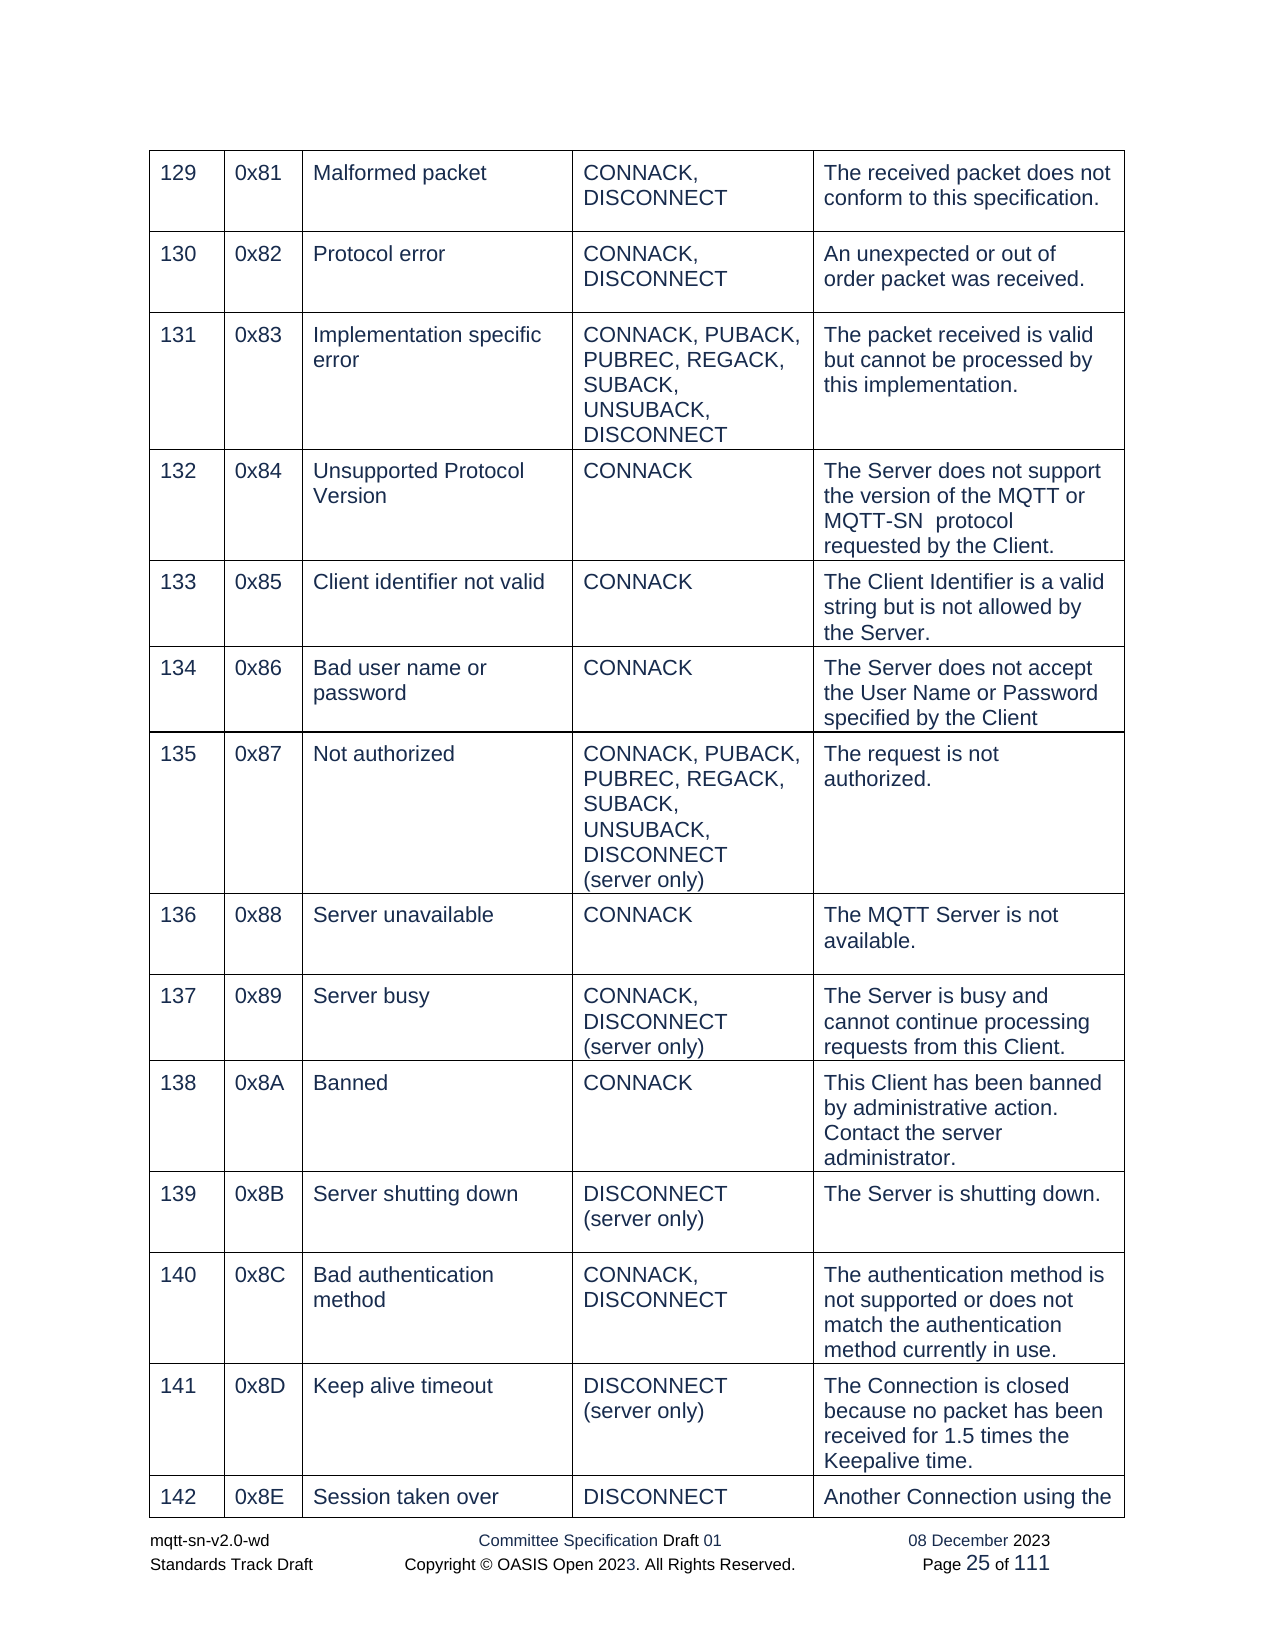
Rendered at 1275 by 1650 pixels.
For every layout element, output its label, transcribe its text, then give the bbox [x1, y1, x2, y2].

table_cell The authentication method is not supported or does not match the authentication method currently in use. [814, 1253, 1124, 1363]
table_cell 0x8B [225, 1172, 302, 1252]
table_cell 138 [150, 1061, 224, 1171]
table_cell CONNACK [573, 647, 813, 731]
table_cell The Connection is closed because no packet has been received for 1.5 times the Keepalive time. [814, 1364, 1124, 1474]
table_cell Bad authentication method [303, 1253, 572, 1363]
table_cell 141 [150, 1364, 224, 1474]
table_cell Unsupported Protocol Version [303, 450, 572, 559]
table_cell The Server is shutting down. [814, 1172, 1124, 1252]
table_cell The MQTT Server is not available. [814, 894, 1124, 974]
table_cell The received packet does not conform to this specification. [814, 151, 1124, 231]
table_cell CONNACK [573, 561, 813, 646]
table_cell Server busy [303, 975, 572, 1060]
table_cell 130 [150, 232, 224, 312]
table_cell 131 [150, 313, 224, 448]
table_cell DISCONNECT [573, 1476, 813, 1517]
table_cell The Server does not support the version of the MQTT or MQTT-SN protocol requested by the Client. [814, 450, 1124, 559]
table_cell 0x8D [225, 1364, 302, 1474]
table_cell 0x8E [225, 1476, 302, 1517]
table_cell 140 [150, 1253, 224, 1363]
table_cell Server shutting down [303, 1172, 572, 1252]
table_cell 0x81 [225, 151, 302, 231]
table_cell Another Connection using the [814, 1476, 1124, 1517]
table_cell 0x8C [225, 1253, 302, 1363]
table_cell 129 [150, 151, 224, 231]
table_cell CONNACK, DISCONNECT (server only) [573, 975, 813, 1060]
table_cell 136 [150, 894, 224, 974]
table_cell 135 [150, 733, 224, 893]
table_cell DISCONNECT (server only) [573, 1364, 813, 1474]
table_cell CONNACK, DISCONNECT [573, 1253, 813, 1363]
table_cell The Server is busy and cannot continue processing requests from this Client. [814, 975, 1124, 1060]
table_cell Banned [303, 1061, 572, 1171]
table_cell 0x87 [225, 733, 302, 893]
table_cell 0x89 [225, 975, 302, 1060]
table_cell 0x84 [225, 450, 302, 559]
table_cell CONNACK, PUBACK, PUBREC, REGACK, SUBACK, UNSUBACK, DISCONNECT (server only) [573, 733, 813, 893]
table_cell CONNACK, DISCONNECT [573, 151, 813, 231]
table_cell Not authorized [303, 733, 572, 893]
table_cell CONNACK, PUBACK, PUBREC, REGACK, SUBACK, UNSUBACK, DISCONNECT [573, 313, 813, 448]
table_cell CONNACK, DISCONNECT [573, 232, 813, 312]
table_cell Protocol error [303, 232, 572, 312]
table_cell 139 [150, 1172, 224, 1252]
table_cell Bad user name or password [303, 647, 572, 731]
table_cell Client identifier not valid [303, 561, 572, 646]
table_cell Implementation specific error [303, 313, 572, 448]
table_cell CONNACK [573, 450, 813, 559]
table_cell 0x88 [225, 894, 302, 974]
table_cell 0x82 [225, 232, 302, 312]
table_cell Session taken over [303, 1476, 572, 1517]
table_cell Malformed packet [303, 151, 572, 231]
table_cell The packet received is valid but cannot be processed by this implementation. [814, 313, 1124, 448]
table_cell 142 [150, 1476, 224, 1517]
table_cell 0x86 [225, 647, 302, 731]
table_cell 137 [150, 975, 224, 1060]
table_cell 133 [150, 561, 224, 646]
table_cell Server unavailable [303, 894, 572, 974]
table_cell Keep alive timeout [303, 1364, 572, 1474]
table_cell The request is not authorized. [814, 733, 1124, 893]
table_cell An unexpected or out of order packet was received. [814, 232, 1124, 312]
table_cell 0x83 [225, 313, 302, 448]
table_cell DISCONNECT (server only) [573, 1172, 813, 1252]
table_cell 134 [150, 647, 224, 731]
table_cell CONNACK [573, 1061, 813, 1171]
table_cell This Client has been banned by administrative action. Contact the server administrator. [814, 1061, 1124, 1171]
table_cell 0x8A [225, 1061, 302, 1171]
table_cell The Client Identifier is a valid string but is not allowed by the Server. [814, 561, 1124, 646]
table_cell The Server does not accept the User Name or Password specified by the Client [814, 647, 1124, 731]
table_cell 0x85 [225, 561, 302, 646]
table_cell CONNACK [573, 894, 813, 974]
table_cell 132 [150, 450, 224, 559]
